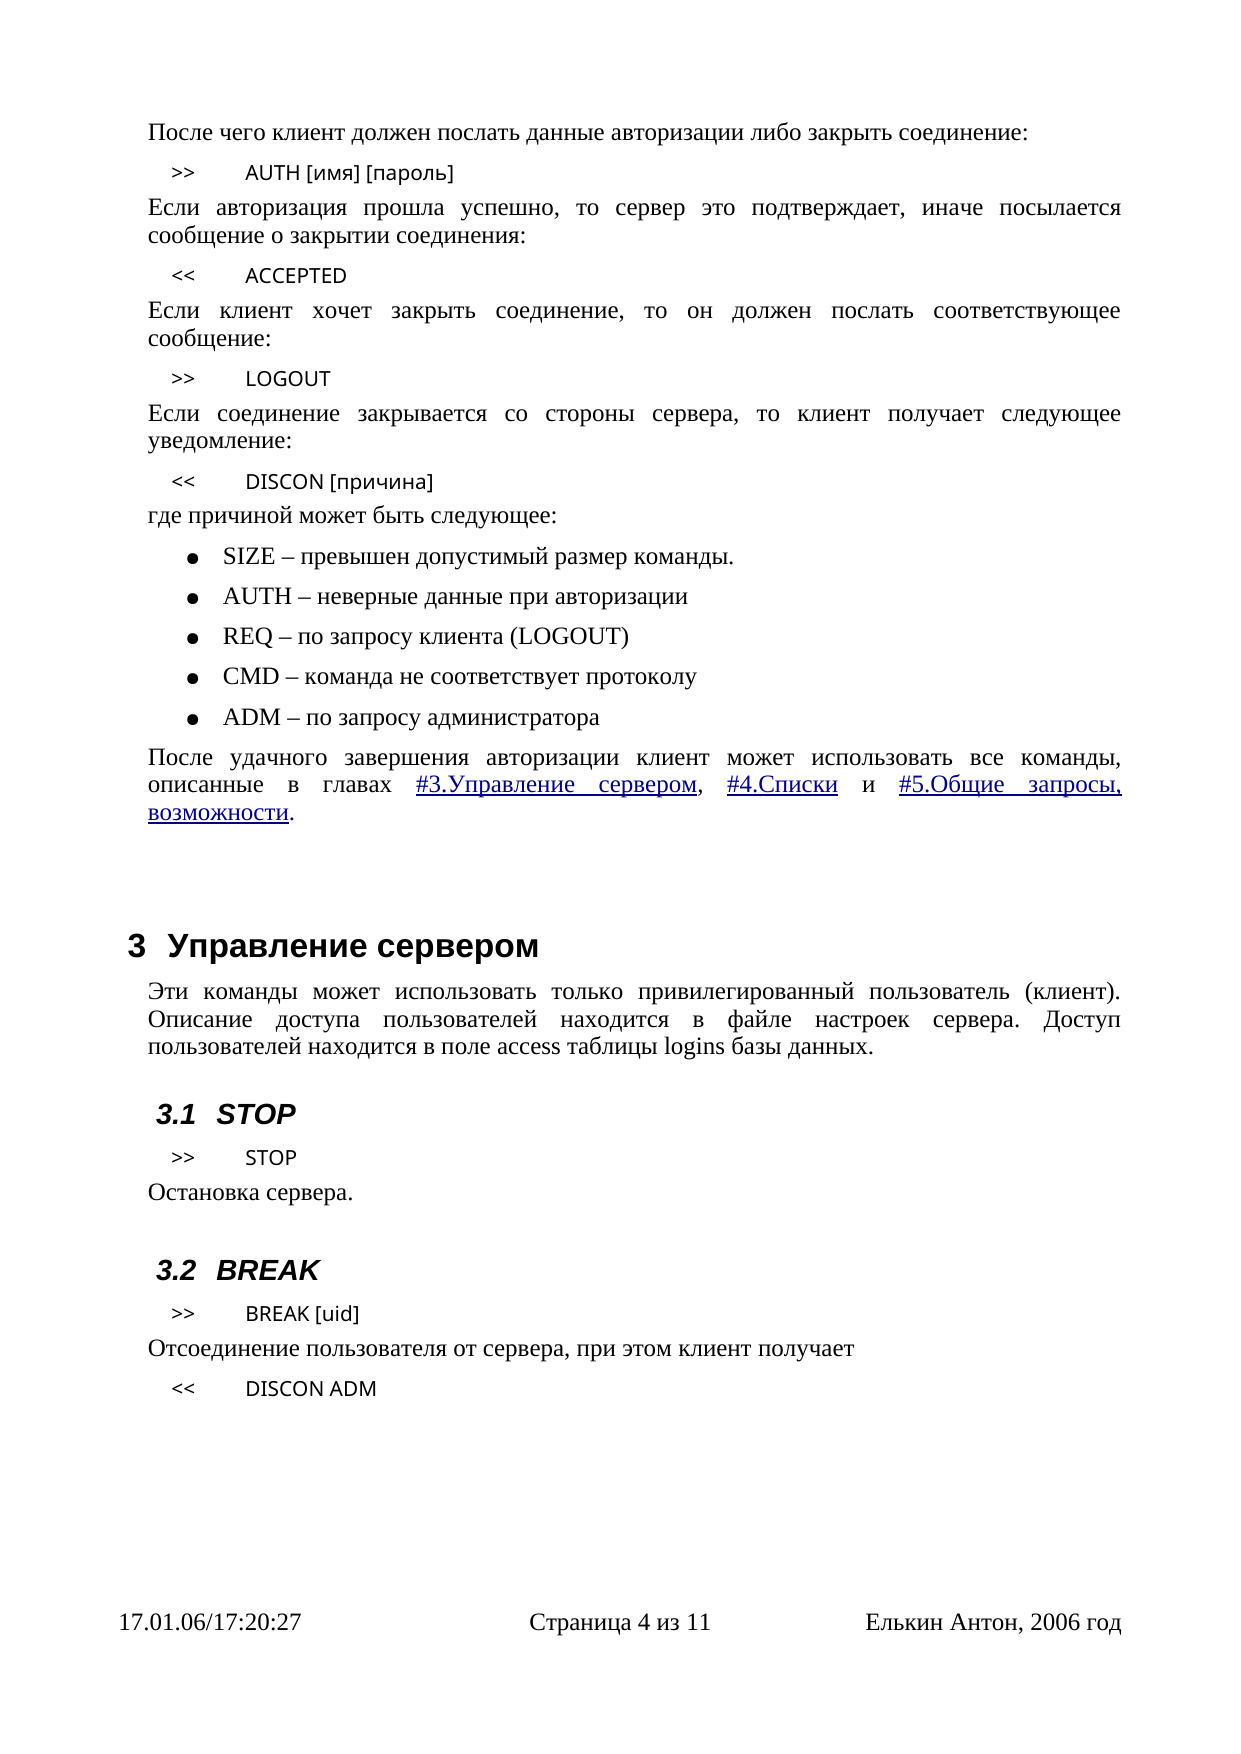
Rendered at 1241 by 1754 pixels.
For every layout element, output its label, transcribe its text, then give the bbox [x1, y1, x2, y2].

text Если клиент хочет закрыть соединение, то он должен послать соответствующее сообщение: [148, 296, 1122, 351]
text << ACCEPTED [171, 261, 1122, 289]
list SIZE – превышен допустимый размер команды. [185, 542, 1122, 569]
text Остановка сервера. [148, 1178, 1122, 1205]
subtitle BREAK [148, 1254, 1122, 1287]
text << DISCON ADM [171, 1374, 1122, 1403]
list REQ – по запросу клиента (LOGOUT) [185, 622, 1122, 650]
text >> AUTH [имя] [пароль] [171, 158, 1122, 187]
subtitle STOP [148, 1098, 1122, 1130]
text Если авторизация прошла успешно, то сервер это подтверждает, иначе посылается сообщение о закрытии соединения: [148, 193, 1122, 249]
text Отсоединение пользователя от сервера, при этом клиент получает [148, 1334, 1122, 1362]
text После чего клиент должен послать данные авторизации либо закрыть соединение: [148, 118, 1122, 146]
text >> LOGOUT [171, 364, 1122, 392]
list AUTH – неверные данные при авторизации [185, 582, 1122, 610]
text >> STOP [171, 1143, 1122, 1171]
text Если соединение закрывается со стороны сервера, то клиент получает следующее уведомление: [148, 399, 1122, 454]
text После удачного завершения авторизации клиент может использовать все команды, описанные в главах #3.Управление сервером, #4.Списки и #5.Общие запросы, возможности. [148, 743, 1122, 826]
text Эти команды может использовать только привилегированный пользователь (клиент). Описание доступа пользователей находится в файле настроек сервера. Доступ пользователей находится в поле access таблицы logins базы данных. [148, 977, 1122, 1060]
subtitle Управление сервером [118, 927, 1122, 964]
text >> BREAK [uid] [171, 1299, 1122, 1327]
list CMD – команда не соответствует протоколу [185, 662, 1122, 690]
text << DISCON [причина] [171, 467, 1122, 495]
list ADM – по запросу администратора [185, 703, 1122, 730]
text где причиной может быть следующее: [148, 502, 1122, 529]
